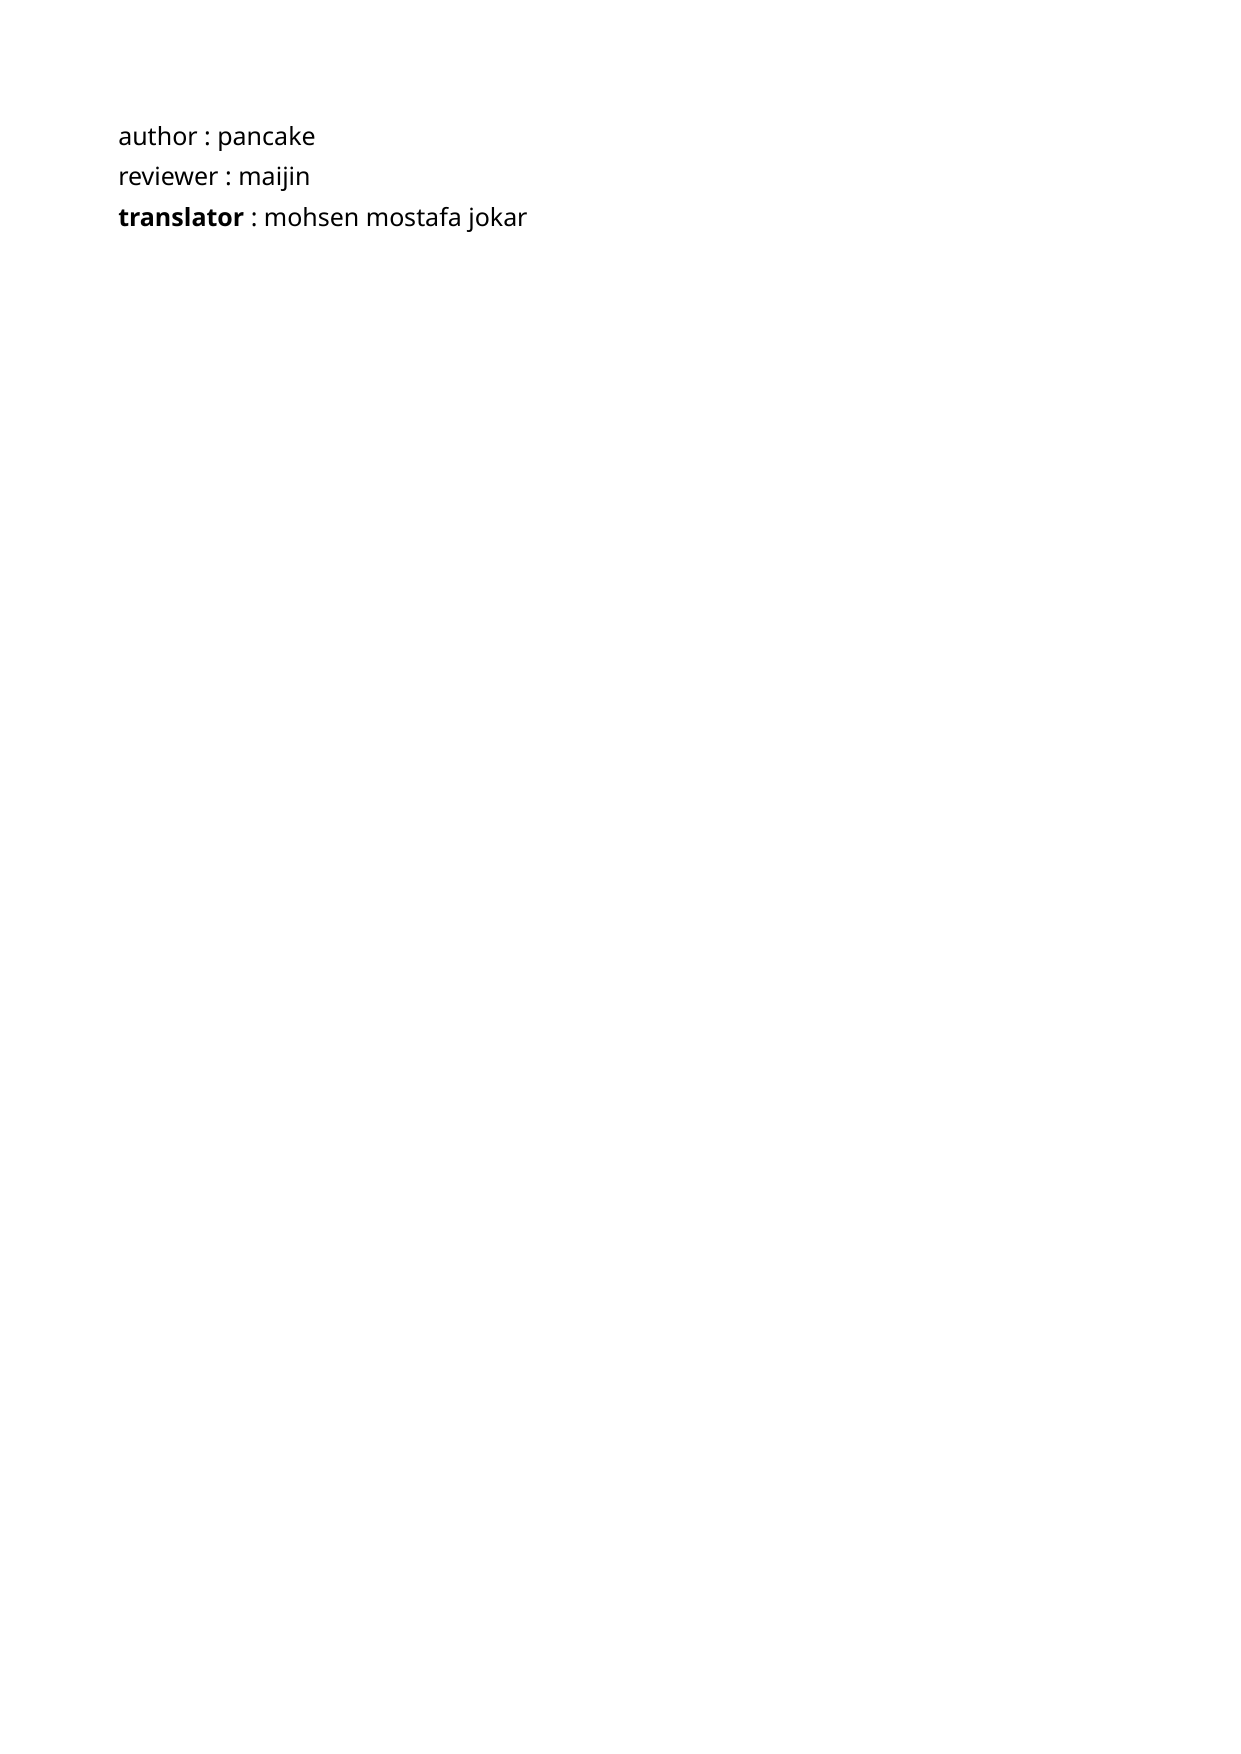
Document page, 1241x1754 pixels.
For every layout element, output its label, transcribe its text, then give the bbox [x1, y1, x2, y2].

text author : pancake reviewer : maijin translator : mohsen mostafa jokar [118, 118, 1122, 234]
